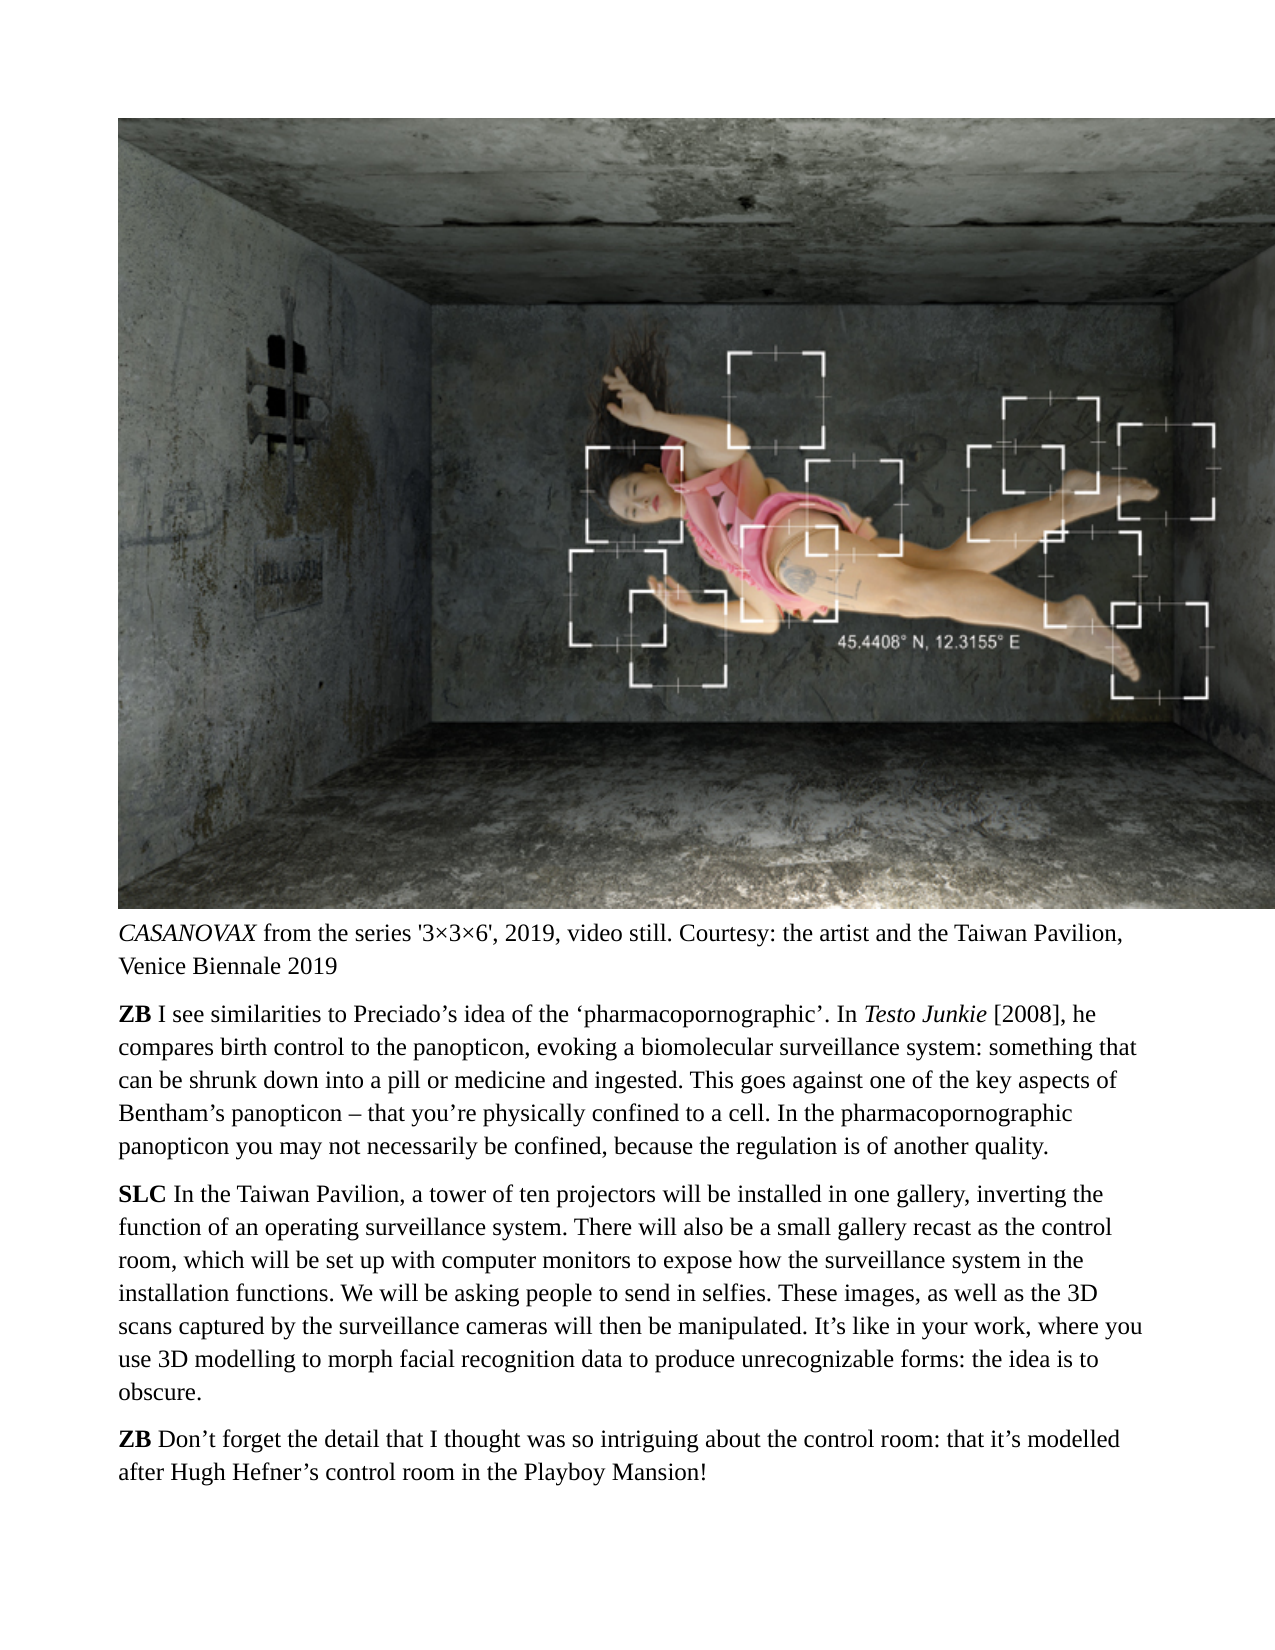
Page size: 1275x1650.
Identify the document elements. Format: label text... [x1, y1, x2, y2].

text ZB Don’t forget the detail that I thought was so intriguing about the control room: that it’s modelled after Hugh Hefner’s control room in the Playboy Mansion! [118, 1424, 1157, 1486]
text ZB I see similarities to Preciado’s idea of the ‘pharmacopornographic’. In Testo Junkie [2008], he compares birth control to the panopticon, evoking a biomolecular surveillance system: something that can be shrunk down into a pill or medicine and ingested. This goes against one of the key aspects of Bentham’s panopticon – that you’re physically confined to a cell. In the pharmacopornographic panopticon you may not necessarily be confined, because the regulation is of another quality. [118, 999, 1157, 1160]
text SLC In the Taiwan Pavilion, a tower of ten projectors will be installed in one gallery, inverting the function of an operating surveillance system. There will also be a small gallery recast as the control room, which will be set up with computer monitors to expose how the surveillance system in the installation functions. We will be asking people to send in selfies. These images, as well as the 3D scans captured by the surveillance cameras will then be manipulated. It’s like in your work, where you use 3D modelling to morph facial recognition data to produce unrecognizable forms: the idea is to obscure. [118, 1179, 1157, 1406]
picture [118, 118, 1275, 909]
text CASANOVAX from the series '3×3×6', 2019, video still. Courtesy: the artist and the Taiwan Pavilion, Venice Biennale 2019 [118, 909, 1157, 980]
